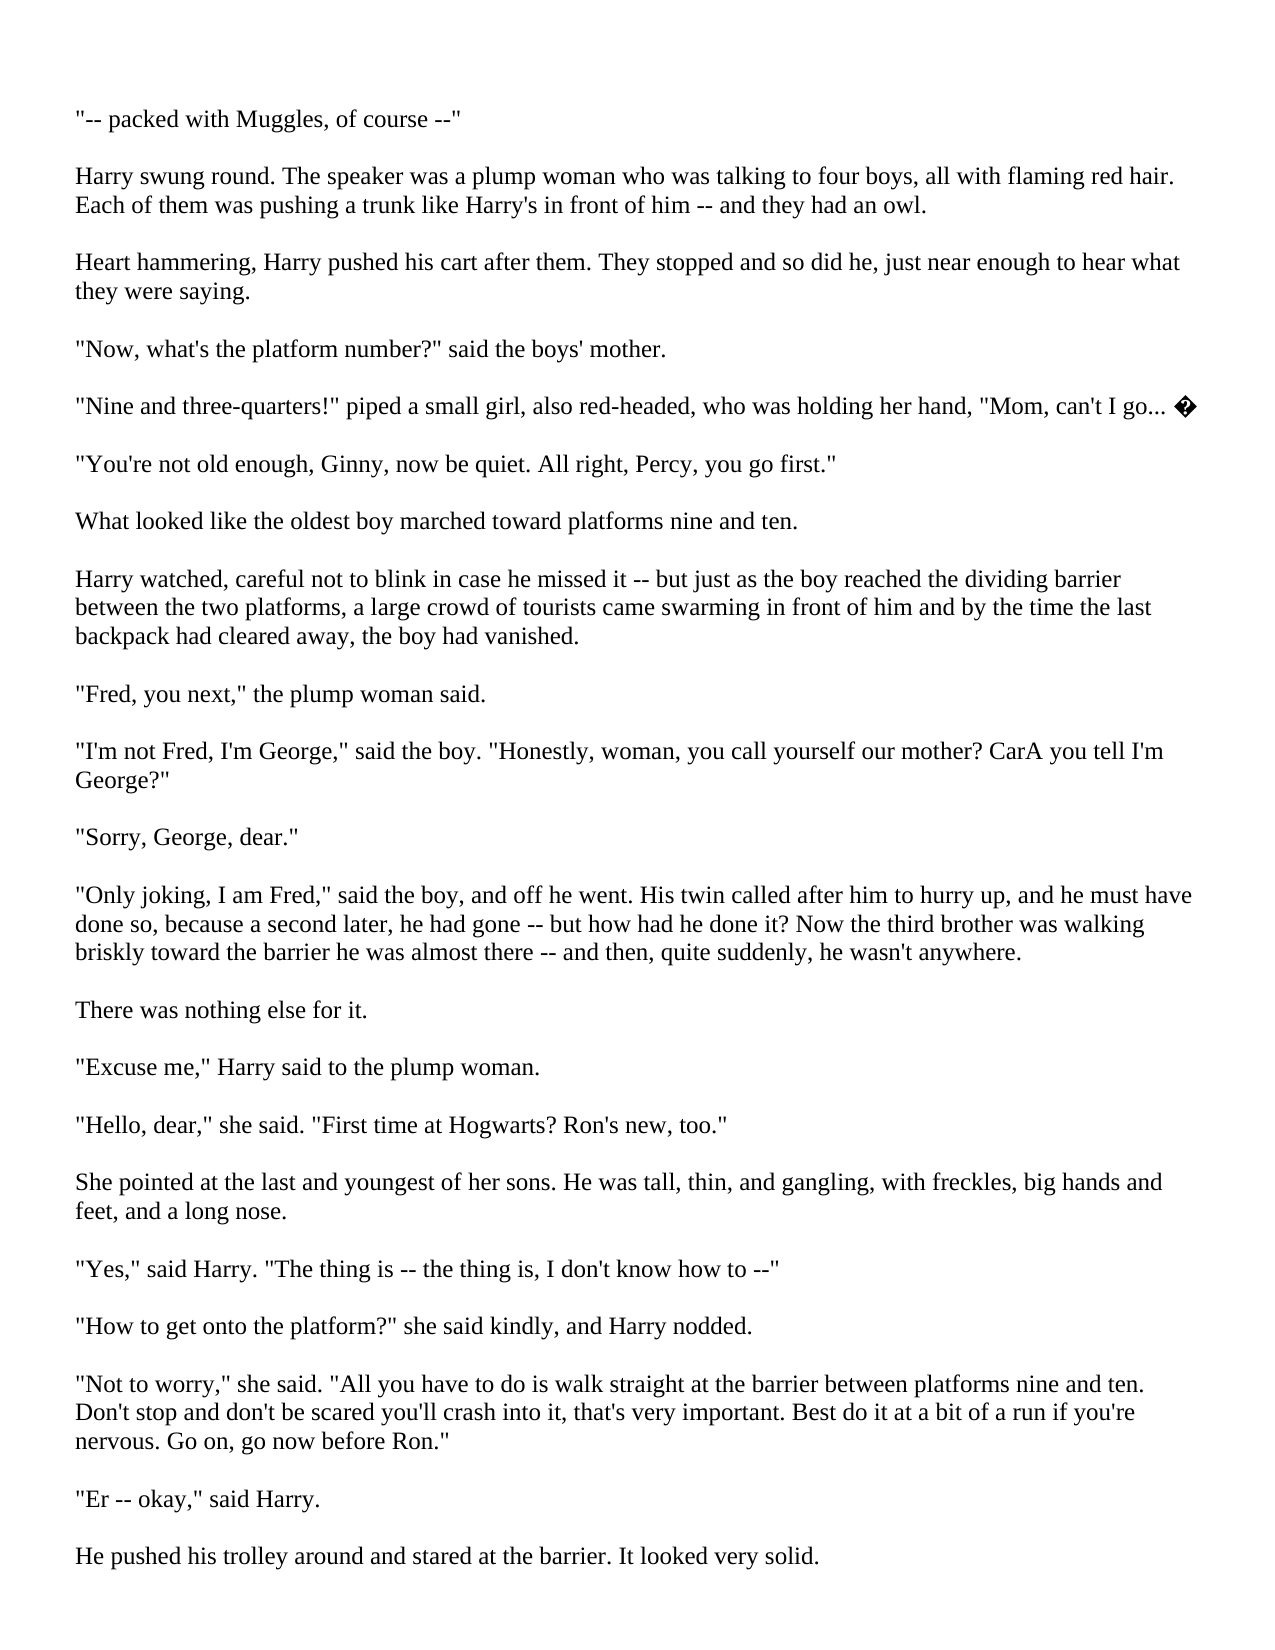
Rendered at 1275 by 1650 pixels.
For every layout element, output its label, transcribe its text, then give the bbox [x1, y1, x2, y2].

text She pointed at the last and youngest of her sons. He was tall, thin, and gangling, with freckles, big hands and feet, and a long nose. [75, 1167, 1200, 1225]
text "I'm not Fred, I'm George," said the boy. "Honestly, woman, you call yourself our mother? CarA you tell I'm George?" [75, 736, 1200, 794]
text "Excuse me," Harry said to the plump woman. [75, 1052, 1200, 1081]
text "Yes," said Harry. "The thing is -- the thing is, I don't know how to --" [75, 1254, 1200, 1282]
text "Nine and three-quarters!" piped a small girl, also red-headed, who was holding her hand, "Mom, can't I go... � [75, 391, 1200, 420]
text "How to get onto the platform?" she said kindly, and Harry nodded. [75, 1311, 1200, 1340]
text "Sorry, George, dear." [75, 822, 1200, 851]
text There was nothing else for it. [75, 995, 1200, 1024]
text "Only joking, I am Fred," said the boy, and off he went. His twin called after him to hurry up, and he must have done so, because a second later, he had gone -- but how had he done it? Now the third brother was walking briskly toward the barrier he was almost there -- and then, quite suddenly, he wasn't anywhere. [75, 880, 1200, 966]
text He pushed his trolley around and stared at the barrier. It looked very solid. [75, 1541, 1200, 1570]
text "Er -- okay," said Harry. [75, 1484, 1200, 1512]
text Harry swung round. The speaker was a plump woman who was talking to four boys, all with flaming red hair. Each of them was pushing a trunk like Harry's in front of him -- and they had an owl. [75, 161, 1200, 219]
text "Fred, you next," the plump woman said. [75, 679, 1200, 707]
text Heart hammering, Harry pushed his cart after them. They stopped and so did he, just near enough to hear what they were saying. [75, 247, 1200, 305]
text "-- packed with Muggles, of course --" [75, 104, 1200, 132]
text Harry watched, careful not to blink in case he missed it -- but just as the boy reached the dividing barrier between the two platforms, a large crowd of tourists came swarming in front of him and by the time the last backpack had cleared away, the boy had vanished. [75, 564, 1200, 650]
text "Not to worry," she said. "All you have to do is walk straight at the barrier between platforms nine and ten. Don't stop and don't be scared you'll crash into it, that's very important. Best do it at a bit of a run if you're nervous. Go on, go now before Ron." [75, 1369, 1200, 1455]
text What looked like the oldest boy marched toward platforms nine and ten. [75, 506, 1200, 535]
text "Hello, dear," she said. "First time at Hogwarts? Ron's new, too." [75, 1110, 1200, 1139]
text "You're not old enough, Ginny, now be quiet. All right, Percy, you go first." [75, 449, 1200, 477]
text "Now, what's the platform number?" said the boys' mother. [75, 334, 1200, 362]
